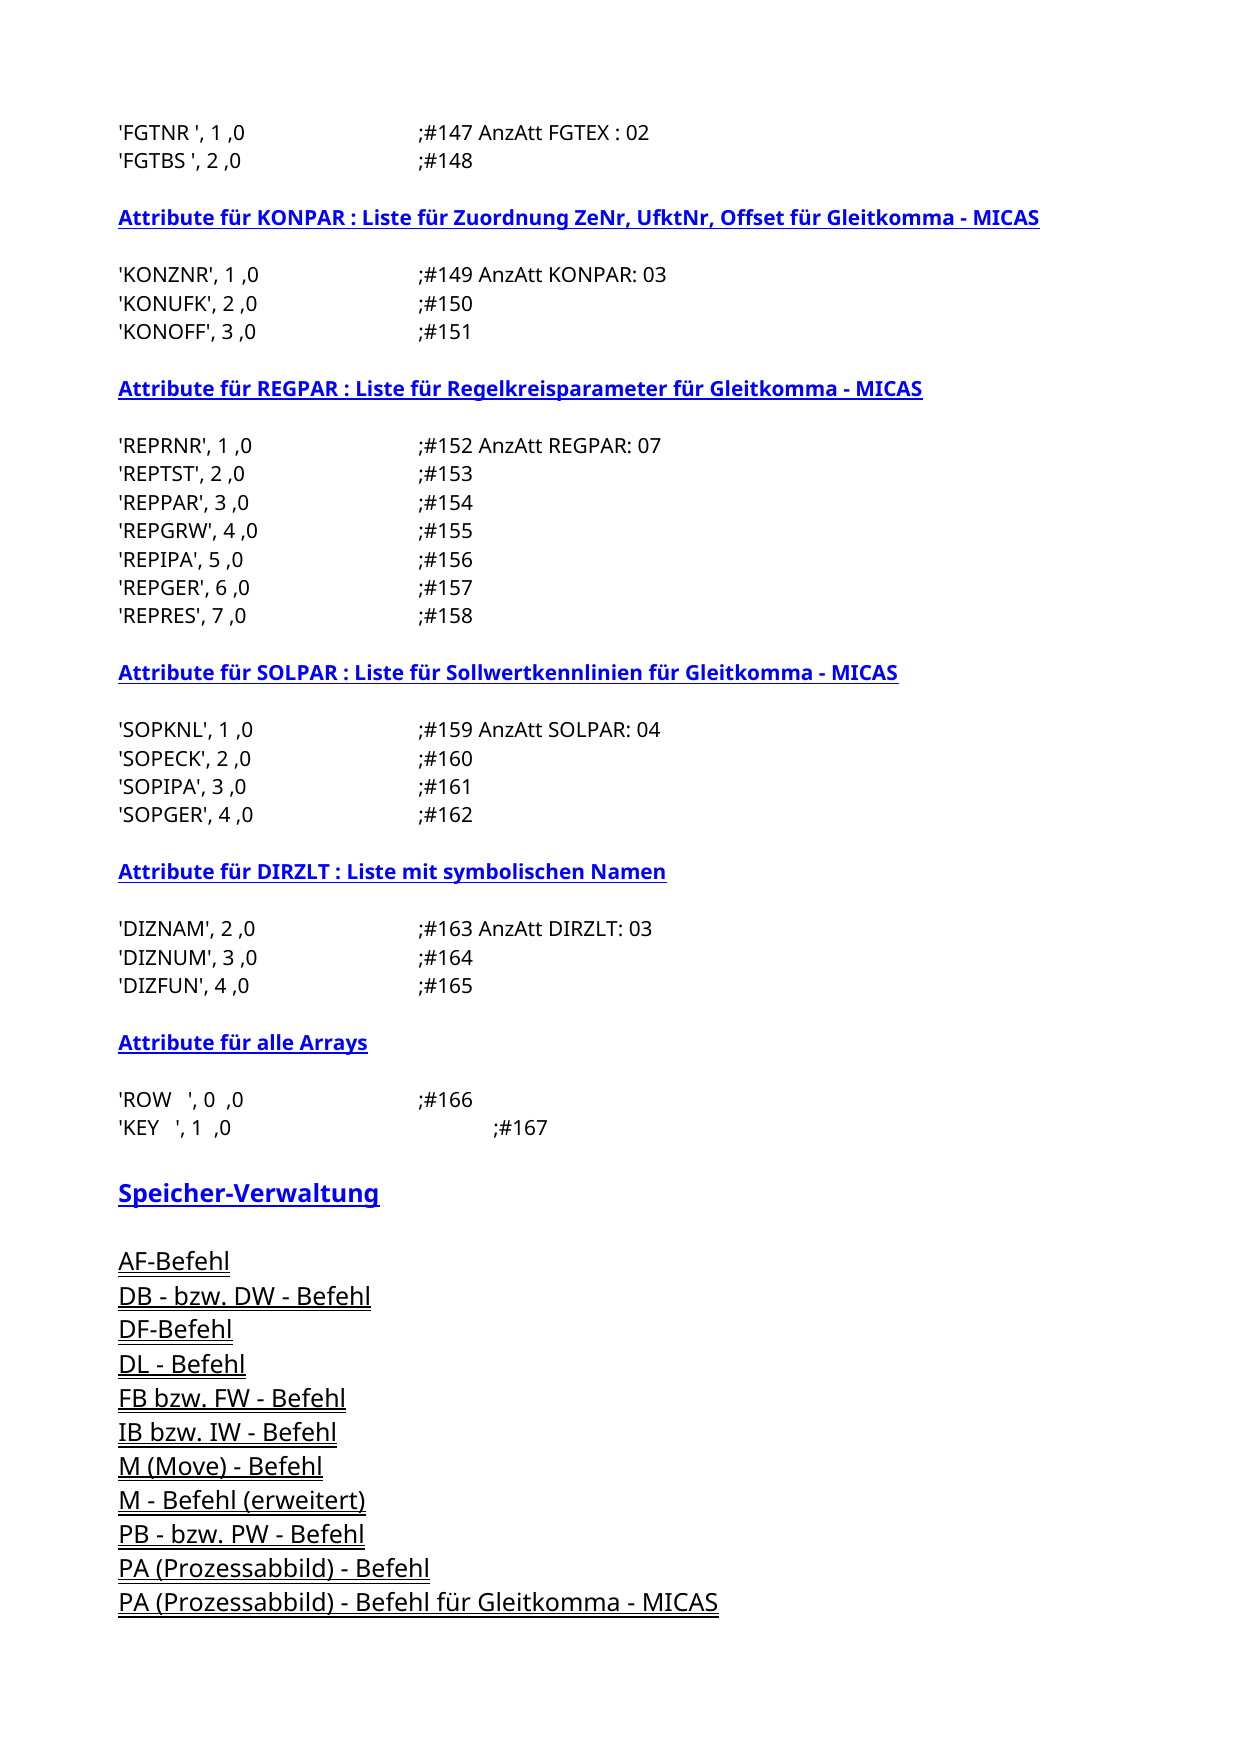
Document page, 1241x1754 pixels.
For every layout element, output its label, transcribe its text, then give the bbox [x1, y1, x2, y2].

text 'FGTNR ', 1 ,0 ;#147 AnzAtt FGTEX : 02 [118, 118, 1122, 147]
text 'FGTBS ', 2 ,0 ;#148 [118, 147, 1122, 175]
text DF-Befehl [118, 1312, 1122, 1346]
text M - Befehl (erweitert) [118, 1482, 1122, 1517]
text Attribute für SOLPAR : Liste für Sollwertkennlinien für Gleitkomma - MICAS [118, 658, 1122, 687]
text IB bzw. IW - Befehl [118, 1414, 1122, 1448]
text 'DIZFUN', 4 ,0 ;#165 [118, 971, 1122, 1000]
text 'REPPAR', 3 ,0 ;#154 [118, 488, 1122, 516]
text DL - Befehl [118, 1346, 1122, 1380]
text Attribute für DIRZLT : Liste mit symbolischen Namen [118, 857, 1122, 886]
text 'KONOFF', 3 ,0 ;#151 [118, 317, 1122, 346]
text PB - bzw. PW - Befehl [118, 1517, 1122, 1551]
text 'ROW ', 0 ,0 ;#166 [118, 1085, 1122, 1113]
text FB bzw. FW - Befehl [118, 1380, 1122, 1414]
text 'SOPIPA', 3 ,0 ;#161 [118, 772, 1122, 801]
text AF-Befehl [118, 1244, 1122, 1278]
text 'KONUFK', 2 ,0 ;#150 [118, 289, 1122, 317]
text Attribute für REGPAR : Liste für Regelkreisparameter für Gleitkomma - MICAS [118, 374, 1122, 402]
text DB - bzw. DW - Befehl [118, 1278, 1122, 1312]
text 'REPTST', 2 ,0 ;#153 [118, 459, 1122, 488]
text M (Move) - Befehl [118, 1448, 1122, 1482]
text 'REPGRW', 4 ,0 ;#155 [118, 516, 1122, 545]
text Attribute für alle Arrays [118, 1028, 1122, 1057]
text PA (Prozessabbild) - Befehl [118, 1551, 1122, 1585]
text 'DIZNAM', 2 ,0 ;#163 AnzAtt DIRZLT: 03 [118, 914, 1122, 943]
text 'REPRNR', 1 ,0 ;#152 AnzAtt REGPAR: 07 [118, 431, 1122, 459]
text 'SOPKNL', 1 ,0 ;#159 AnzAtt SOLPAR: 04 [118, 715, 1122, 744]
text 'KONZNR', 1 ,0 ;#149 AnzAtt KONPAR: 03 [118, 260, 1122, 289]
text Attribute für KONPAR : Liste für Zuordnung ZeNr, UfktNr, Offset für Gleitkomma - MICAS [118, 203, 1122, 232]
text 'SOPECK', 2 ,0 ;#160 [118, 744, 1122, 772]
text 'DIZNUM', 3 ,0 ;#164 [118, 943, 1122, 971]
text 'SOPGER', 4 ,0 ;#162 [118, 801, 1122, 829]
text Speicher-Verwaltung [118, 1176, 1122, 1210]
text 'REPGER', 6 ,0 ;#157 [118, 573, 1122, 602]
text PA (Prozessabbild) - Befehl für Gleitkomma - MICAS [118, 1585, 1122, 1619]
text 'REPIPA', 5 ,0 ;#156 [118, 545, 1122, 573]
text 'KEY ', 1 ,0 ;#167 [118, 1113, 1122, 1142]
text 'REPRES', 7 ,0 ;#158 [118, 602, 1122, 630]
